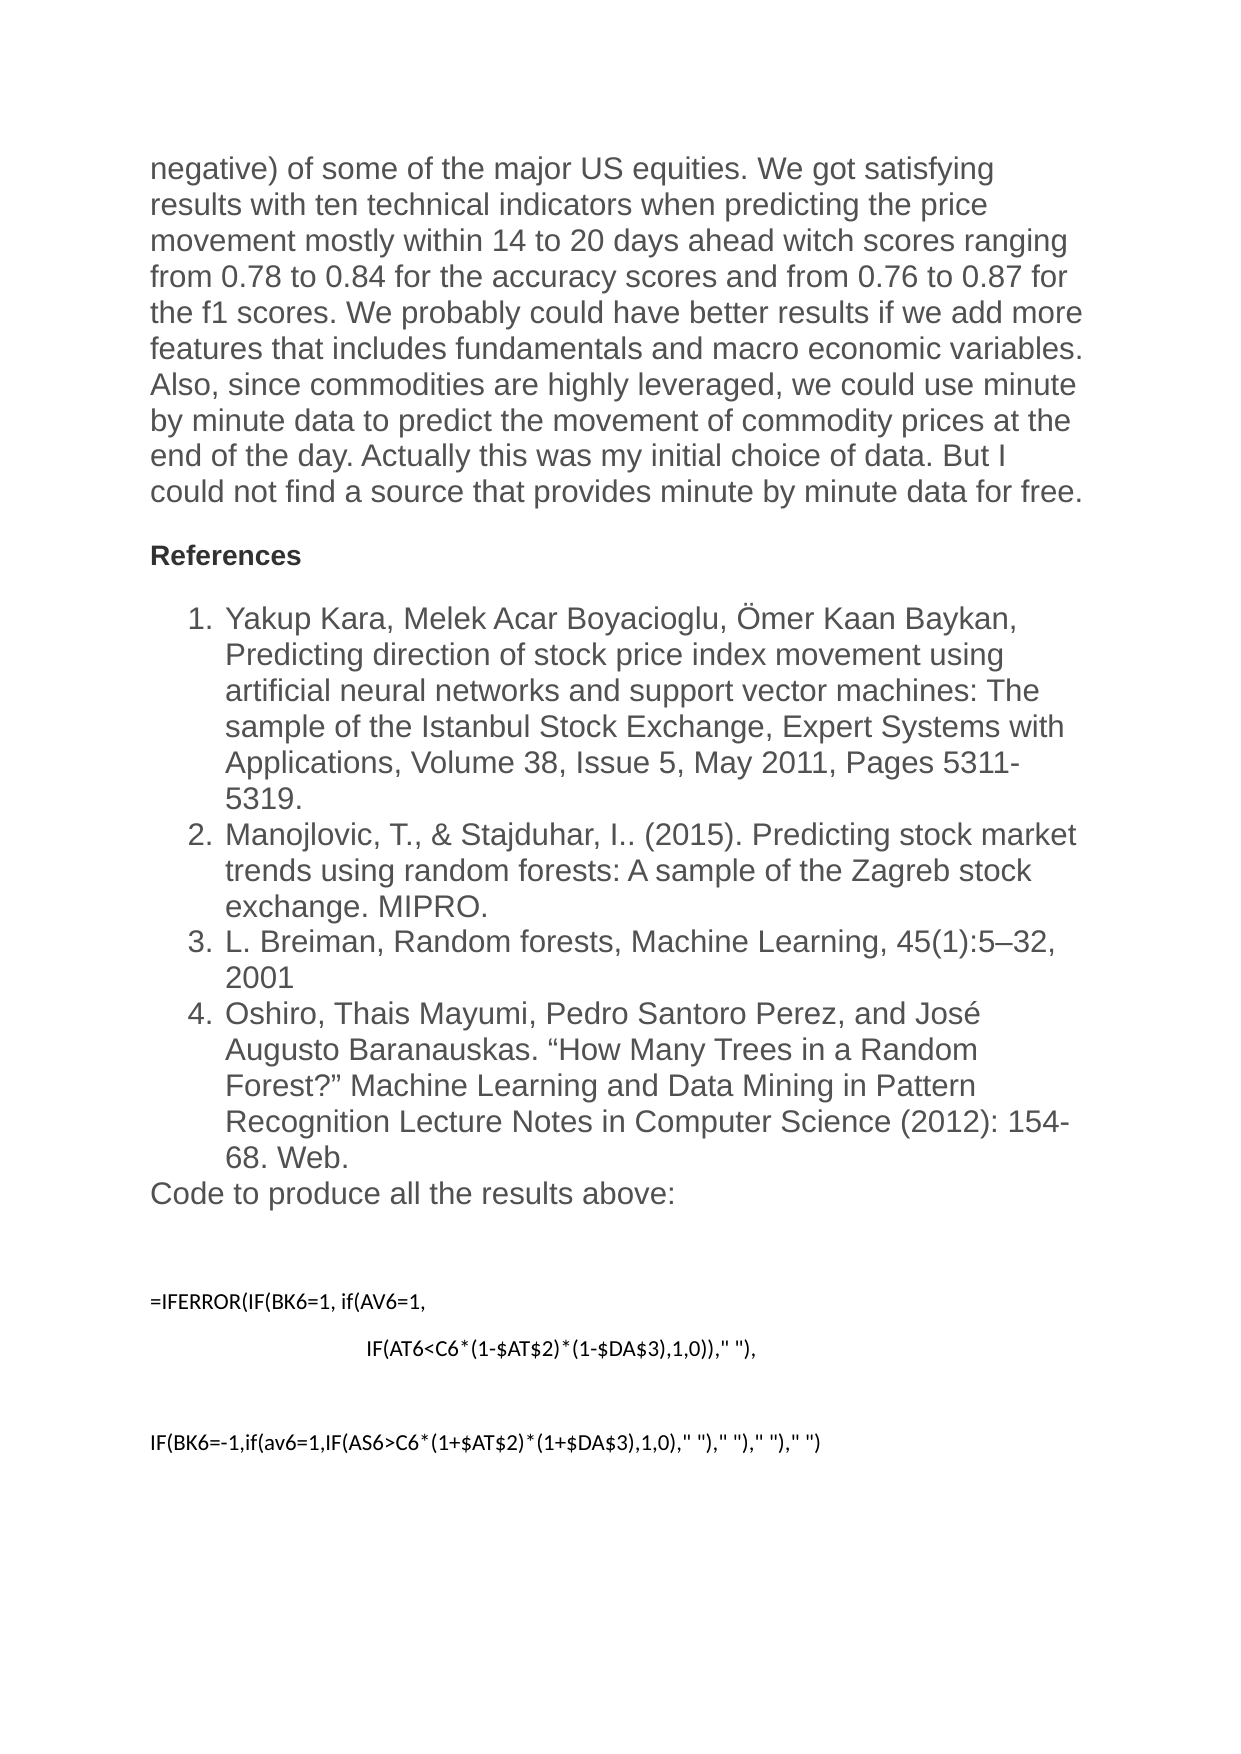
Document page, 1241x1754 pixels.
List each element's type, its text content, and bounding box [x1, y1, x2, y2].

text IF(BK6=-1,if(av6=1,IF(AS6>C6*(1+$AT$2)*(1+$DA$3),1,0)," ")," ")," ")," ") [150, 1428, 1090, 1456]
list Yakup Kara, Melek Acar Boyacioglu, Ömer Kaan Baykan, Predicting direction of stock price index movement using artificial neural networks and support vector machines: The sample of the Istanbul Stock Exchange, Expert Systems with Applications, Volume 38, Issue 5, May 2011, Pages 5311-5319. [187, 600, 1090, 816]
text negative) of some of the major US equities. We got satisfying results with ten technical indicators when predicting the price movement mostly within 14 to 20 days ahead witch scores ranging from 0.78 to 0.84 for the accuracy scores and from 0.76 to 0.87 for the f1 scores. We probably could have better results if we add more features that includes fundamentals and macro economic variables. Also, since commodities are highly leveraged, we could use minute by minute data to predict the movement of commodity prices at the end of the day. Actually this was my initial choice of data. But I could not find a source that provides minute by minute data for free. [150, 150, 1090, 509]
text IF(AT6<C6*(1-$AT$2)*(1-$DA$3),1,0))," "), [150, 1334, 1090, 1362]
text Code to produce all the results above: [150, 1175, 1090, 1211]
list L. Breiman, Random forests, Machine Learning, 45(1):5–32, 2001 [187, 923, 1090, 995]
list Manojlovic, T., & Stajduhar, I.. (2015). Predicting stock market trends using random forests: A sample of the Zagreb stock exchange. MIPRO. [187, 816, 1090, 923]
text =IFERROR(IF(BK6=1, if(AV6=1, [150, 1287, 1090, 1315]
subtitle References [150, 538, 1090, 571]
list Oshiro, Thais Mayumi, Pedro Santoro Perez, and José Augusto Baranauskas. “How Many Trees in a Random Forest?” Machine Learning and Data Mining in Pattern Recognition Lecture Notes in Computer Science (2012): 154-68. Web. [187, 995, 1090, 1175]
